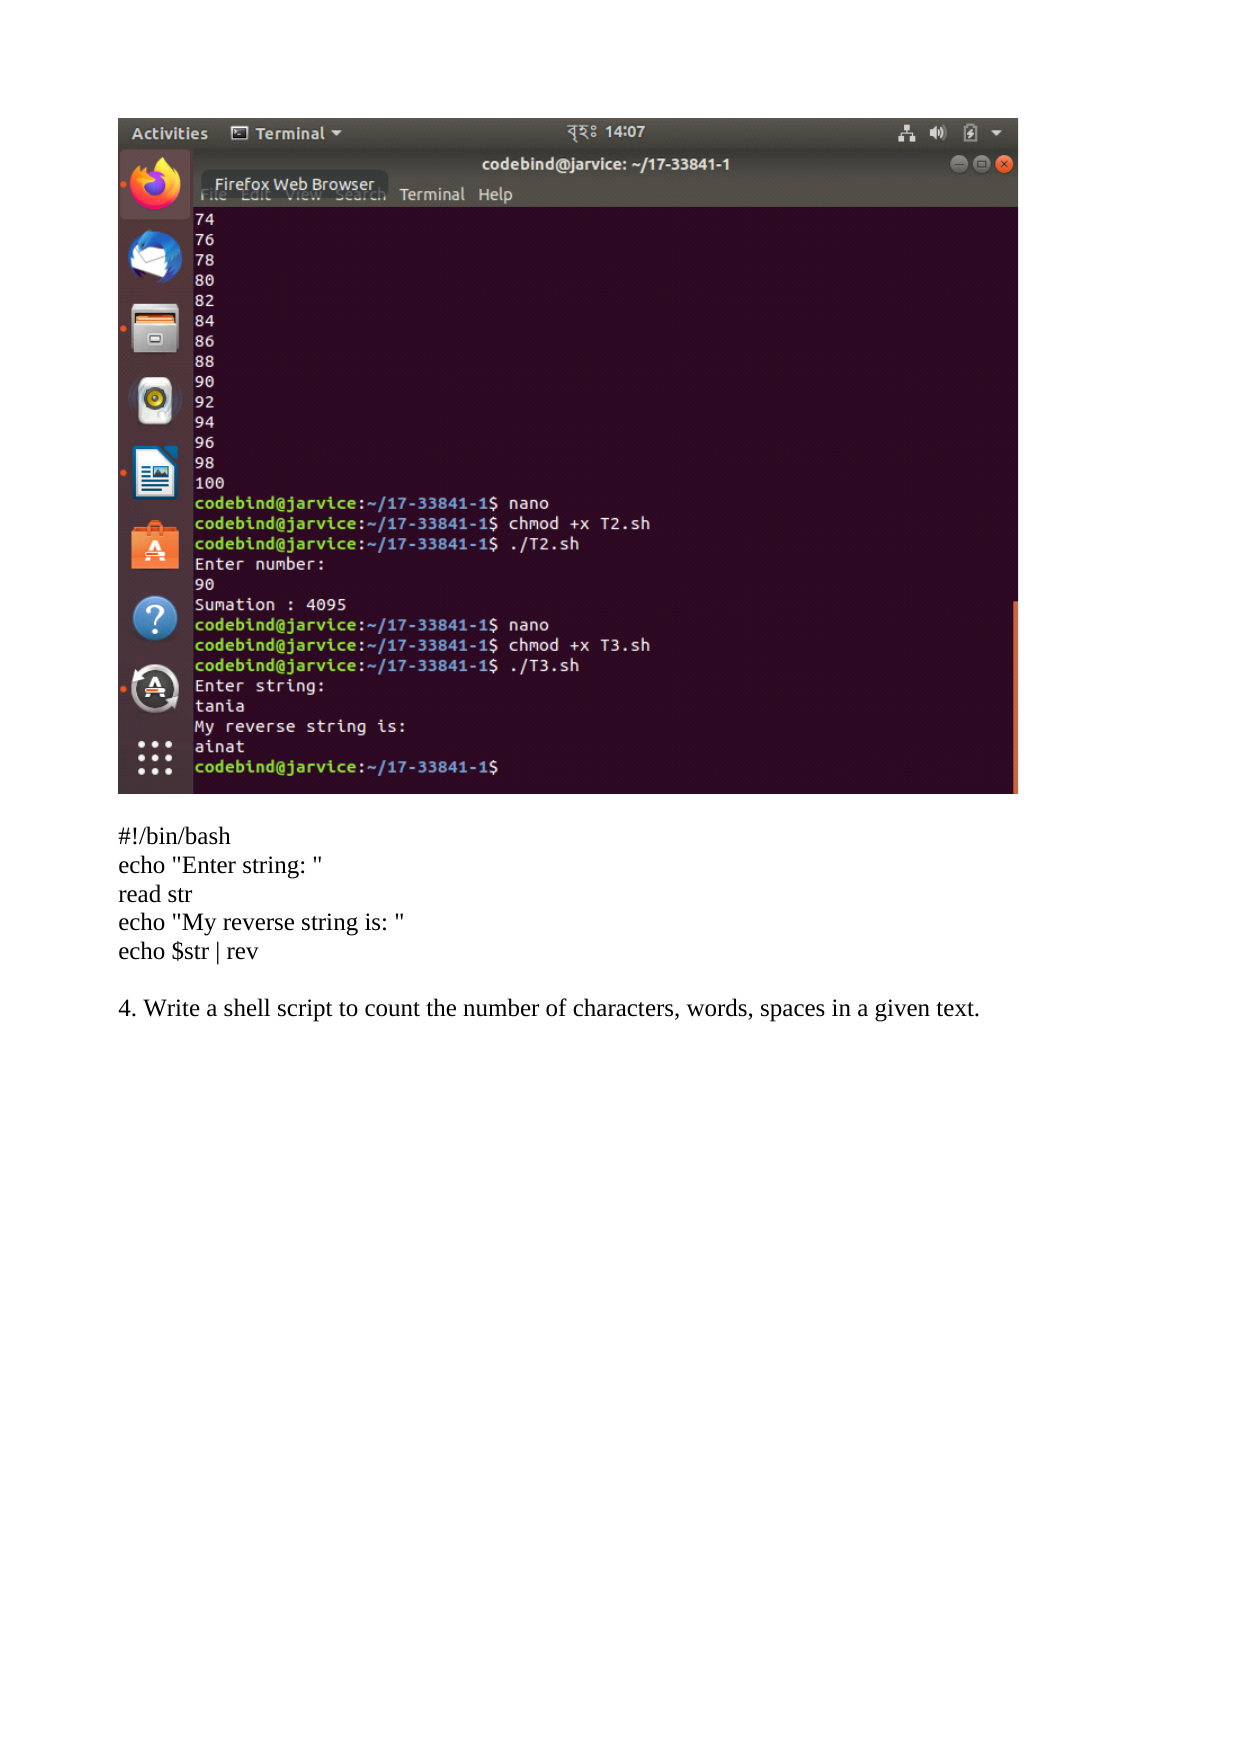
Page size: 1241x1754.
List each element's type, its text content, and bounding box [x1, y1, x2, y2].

text read str [118, 879, 1122, 907]
text #!/bin/bash [118, 821, 1122, 850]
text echo "My reverse string is: " [118, 907, 1122, 936]
text echo "Enter string: " [118, 850, 1122, 879]
text 4. Write a shell script to count the number of characters, words, spaces in a given text. [118, 993, 1122, 1022]
text echo $str | rev [118, 936, 1122, 965]
